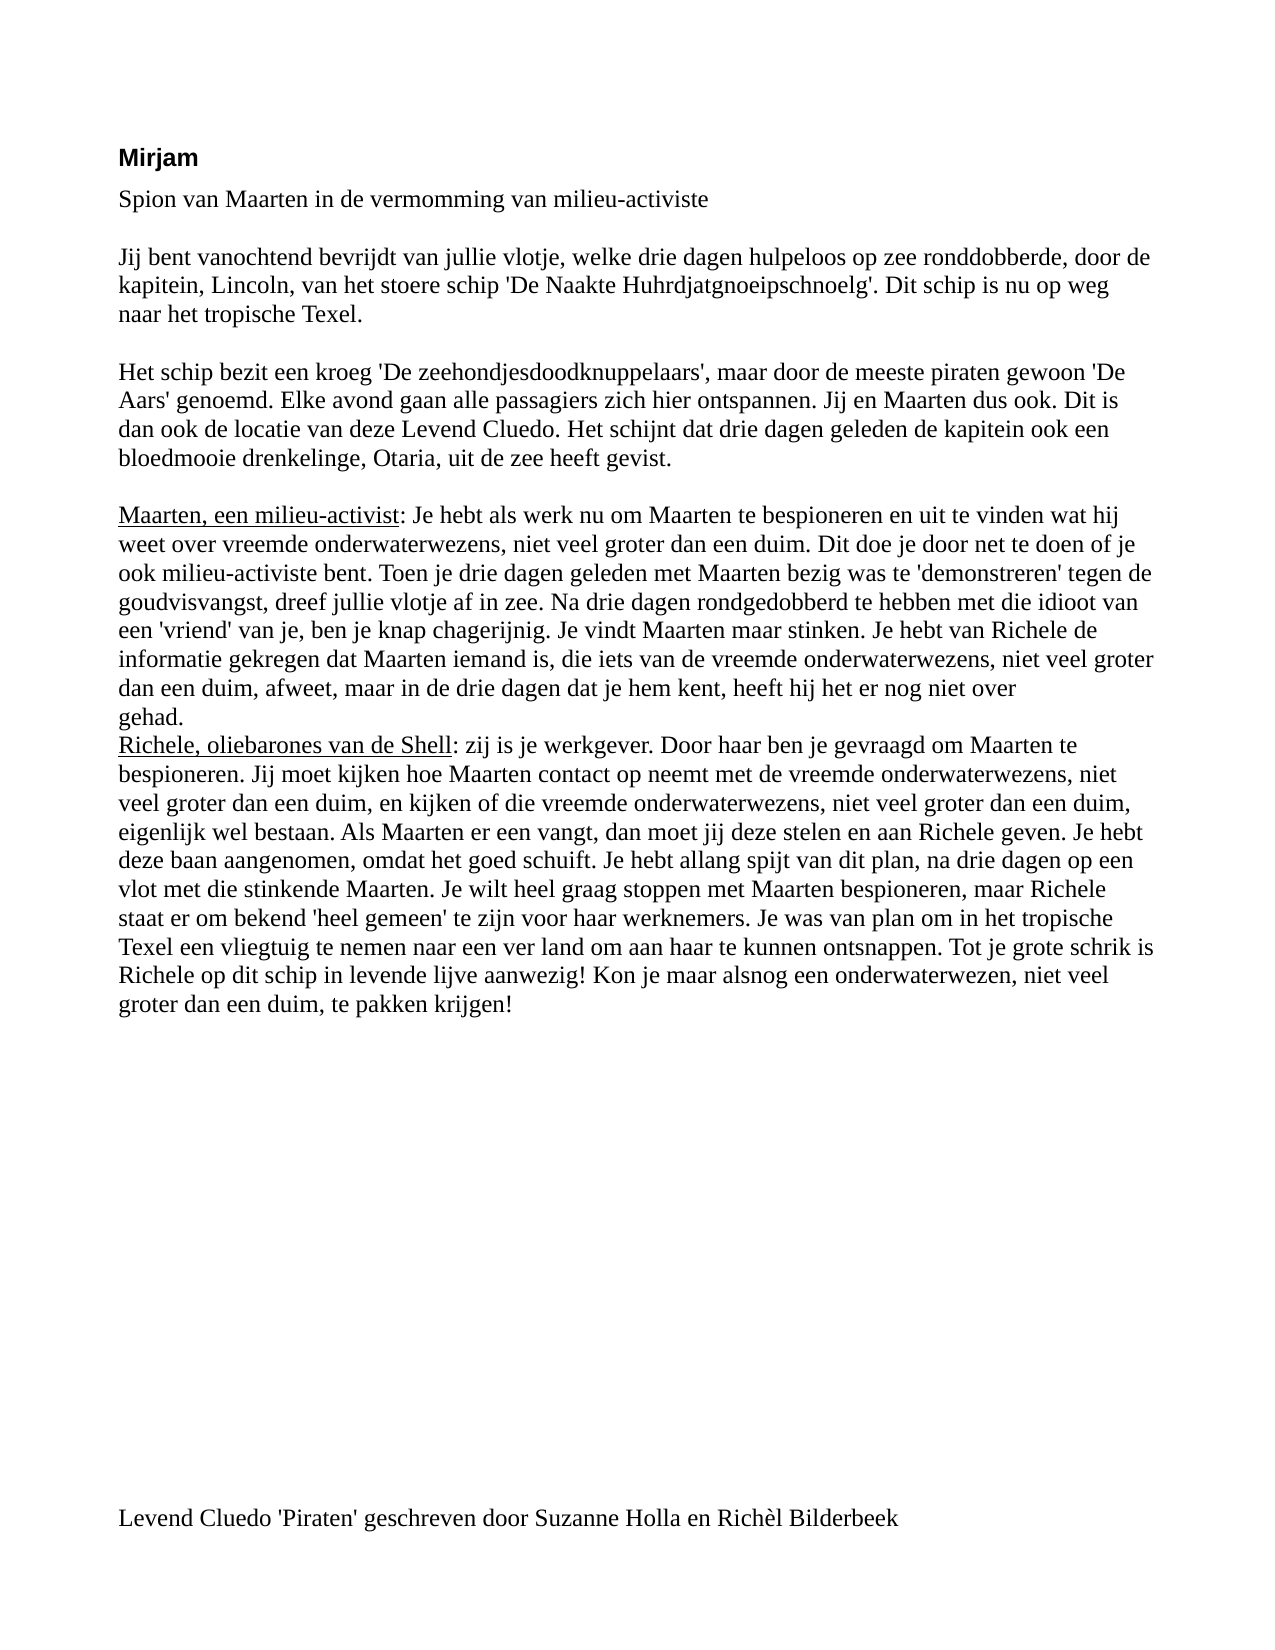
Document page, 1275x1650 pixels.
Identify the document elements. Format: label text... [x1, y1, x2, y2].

text gehad. [118, 702, 1157, 731]
text Het schip bezit een kroeg 'De zeehondjesdoodknuppelaars', maar door de meeste piraten gewoon 'De Aars' genoemd. Elke avond gaan alle passagiers zich hier ontspannen. Jij en Maarten dus ook. Dit is dan ook de locatie van deze Levend Cluedo. Het schijnt dat drie dagen geleden de kapitein ook een bloedmooie drenkelinge, Otaria, uit de zee heeft gevist. [118, 357, 1157, 472]
text Spion van Maarten in de vermomming van milieu-activiste [118, 184, 1157, 213]
text Maarten, een milieu-activist: Je hebt als werk nu om Maarten te bespioneren en uit te vinden wat hij weet over vreemde onderwaterwezens, niet veel groter dan een duim. Dit doe je door net te doen of je ook milieu-activiste bent. Toen je drie dagen geleden met Maarten bezig was te 'demonstreren' tegen de goudvisvangst, dreef jullie vlotje af in zee. Na drie dagen rondgedobberd te hebben met die idioot van een 'vriend' van je, ben je knap chagerijnig. Je vindt Maarten maar stinken. Je hebt van Richele de informatie gekregen dat Maarten iemand is, die iets van de vreemde onderwaterwezens, niet veel groter dan een duim, afweet, maar in de drie dagen dat je hem kent, heeft hij het er nog niet over [118, 501, 1157, 702]
text Richele, oliebarones van de Shell: zij is je werkgever. Door haar ben je gevraagd om Maarten te bespioneren. Jij moet kijken hoe Maarten contact op neemt met de vreemde onderwaterwezens, niet veel groter dan een duim, en kijken of die vreemde onderwaterwezens, niet veel groter dan een duim, eigenlijk wel bestaan. Als Maarten er een vangt, dan moet jij deze stelen en aan Richele geven. Je hebt deze baan aangenomen, omdat het goed schuift. Je hebt allang spijt van dit plan, na drie dagen op een vlot met die stinkende Maarten. Je wilt heel graag stoppen met Maarten bespioneren, maar Richele [118, 731, 1157, 903]
subtitle Mirjam [118, 143, 1157, 172]
text Jij bent vanochtend bevrijdt van jullie vlotje, welke drie dagen hulpeloos op zee ronddobberde, door de kapitein, Lincoln, van het stoere schip 'De Naakte Huhrdjatgnoeipschnoelg'. Dit schip is nu op weg naar het tropische Texel. [118, 242, 1157, 328]
text staat er om bekend 'heel gemeen' te zijn voor haar werknemers. Je was van plan om in het tropische Texel een vliegtuig te nemen naar een ver land om aan haar te kunnen ontsnappen. Tot je grote schrik is Richele op dit schip in levende lijve aanwezig! Kon je maar alsnog een onderwaterwezen, niet veel groter dan een duim, te pakken krijgen! [118, 903, 1157, 1018]
